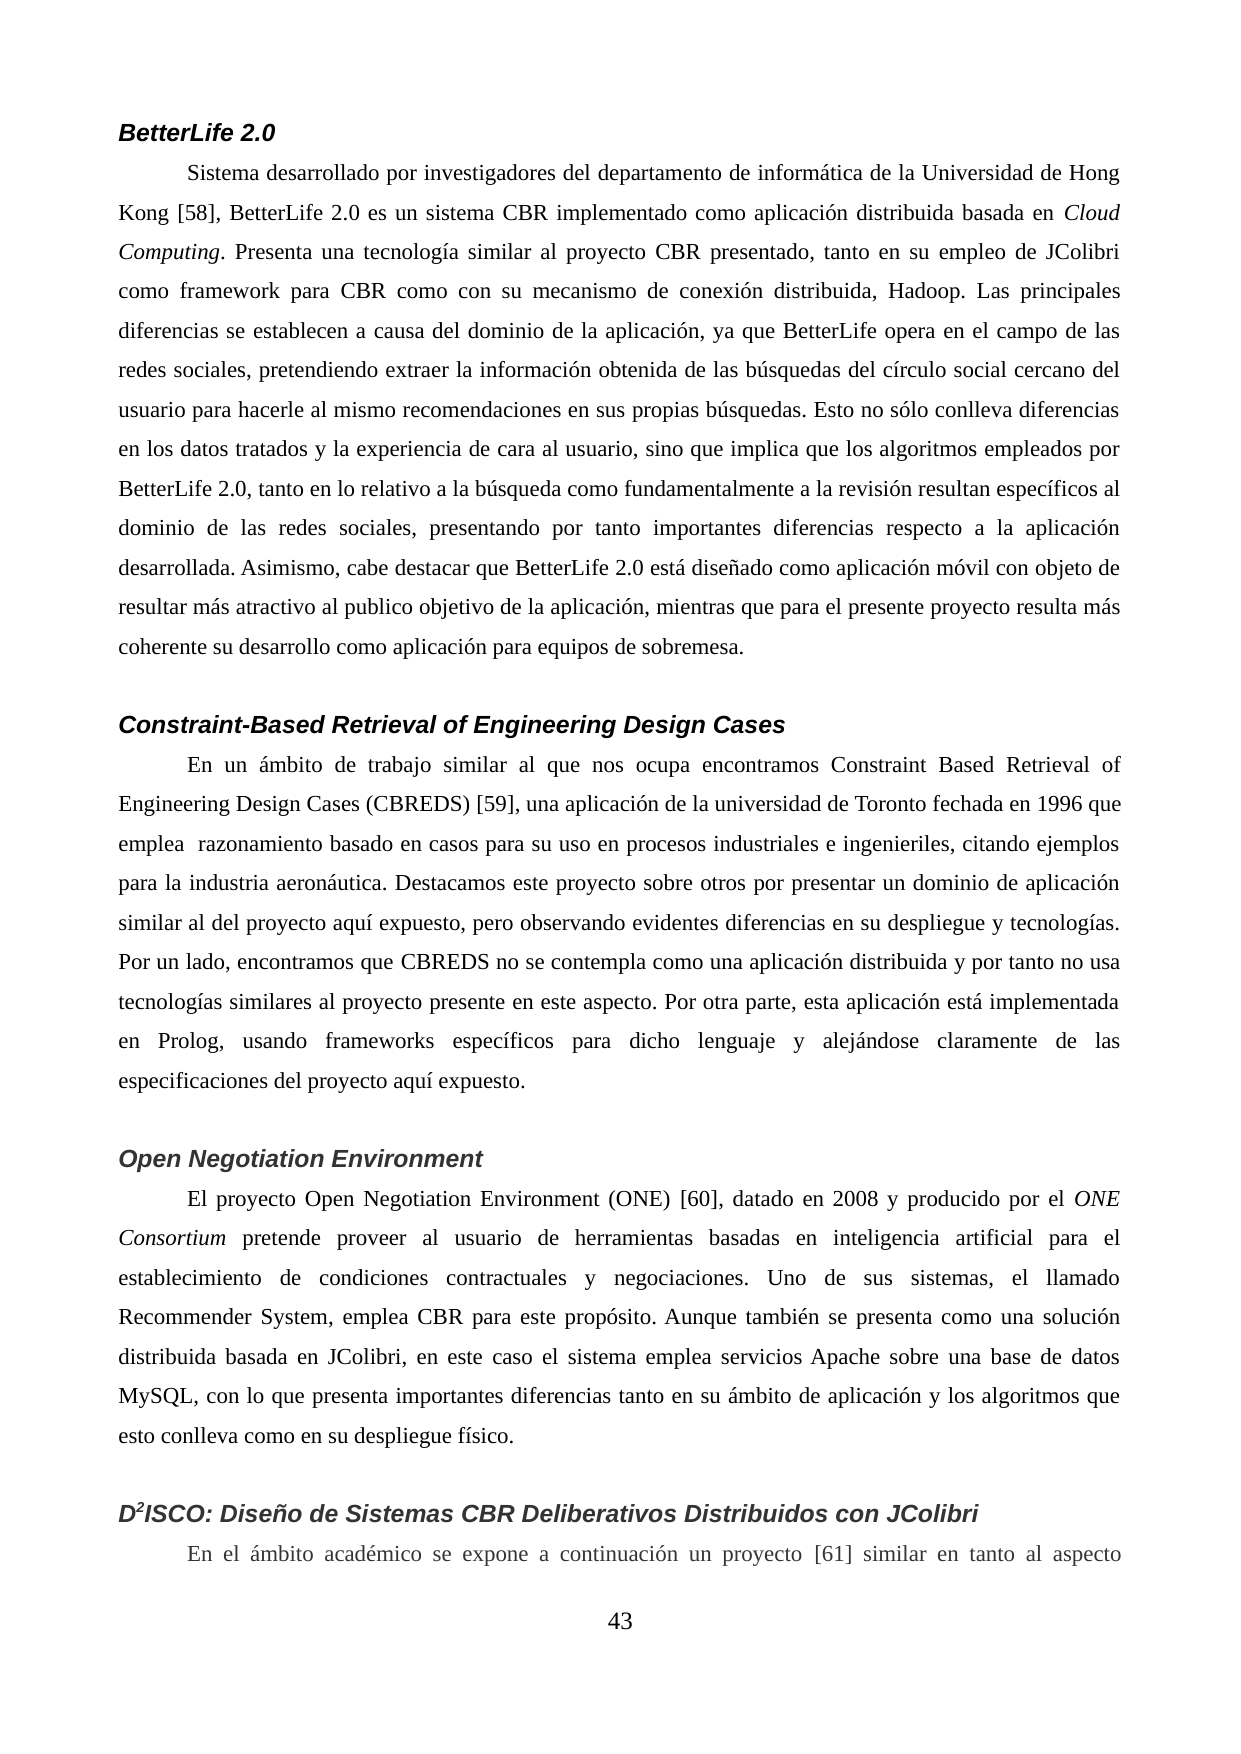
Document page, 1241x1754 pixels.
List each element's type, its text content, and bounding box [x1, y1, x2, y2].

text Sistema desarrollado por investigadores del departamento de informática de la Universidad de Hong Kong [58], BetterLife 2.0 es un sistema CBR implementado como aplicación distribuida basada en Cloud Computing. Presenta una tecnología similar al proyecto CBR presentado, tanto en su empleo de JColibri como framework para CBR como con su mecanismo de conexión distribuida, Hadoop. Las principales diferencias se establecen a causa del dominio de la aplicación, ya que BetterLife opera en el campo de las redes sociales, pretendiendo extraer la información obtenida de las búsquedas del círculo social cercano del usuario para hacerle al mismo recomendaciones en sus propias búsquedas. Esto no sólo conlleva diferencias en los datos tratados y la experiencia de cara al usuario, sino que implica que los algoritmos empleados por BetterLife 2.0, tanto en lo relativo a la búsqueda como fundamentalmente a la revisión resultan específicos al dominio de las redes sociales, presentando por tanto importantes diferencias respecto a la aplicación desarrollada. Asimismo, cabe destacar que BetterLife 2.0 está diseñado como aplicación móvil con objeto de resultar más atractivo al publico objetivo de la aplicación, mientras que para el presente proyecto resulta más coherente su desarrollo como aplicación para equipos de sobremesa. [118, 159, 1122, 659]
text En un ámbito de trabajo similar al que nos ocupa encontramos Constraint Based Retrieval of Engineering Design Cases (CBREDS) [59], una aplicación de la universidad de Toronto fechada en 1996 que emplea razonamiento basado en casos para su uso en procesos industriales e ingenieriles, citando ejemplos para la industria aeronáutica. Destacamos este proyecto sobre otros por presentar un dominio de aplicación similar al del proyecto aquí expuesto, pero observando evidentes diferencias en su despliegue y tecnologías. Por un lado, encontramos que CBREDS no se contempla como una aplicación distribuida y por tanto no usa tecnologías similares al proyecto presente en este aspecto. Por otra parte, esta aplicación está implementada en Prolog, usando frameworks específicos para dicho lenguaje y alejándose claramente de las especificaciones del proyecto aquí expuesto. [118, 751, 1122, 1093]
subtitle Open Negotiation Environment [118, 1144, 1122, 1172]
text El proyecto Open Negotiation Environment (ONE) [60], datado en 2008 y producido por el ONE Consortium pretende proveer al usuario de herramientas basadas en inteligencia artificial para el establecimiento de condiciones contractuales y negociaciones. Uno de sus sistemas, el llamado Recommender System, emplea CBR para este propósito. Aunque también se presenta como una solución distribuida basada en JColibri, en este caso el sistema emplea servicios Apache sobre una base de datos MySQL, con lo que presenta importantes diferencias tanto en su ámbito de aplicación y los algoritmos que esto conlleva como en su despliegue físico. [118, 1185, 1122, 1448]
subtitle BetterLife 2.0 [118, 118, 1122, 147]
subtitle Constraint-Based Retrieval of Engineering Design Cases [118, 710, 1122, 738]
subtitle D2ISCO: Diseño de Sistemas CBR Deliberativos Distribuidos con JColibri [118, 1499, 1122, 1527]
text En el ámbito académico se expone a continuación un proyecto [61] similar en tanto al aspecto [118, 1540, 1122, 1566]
